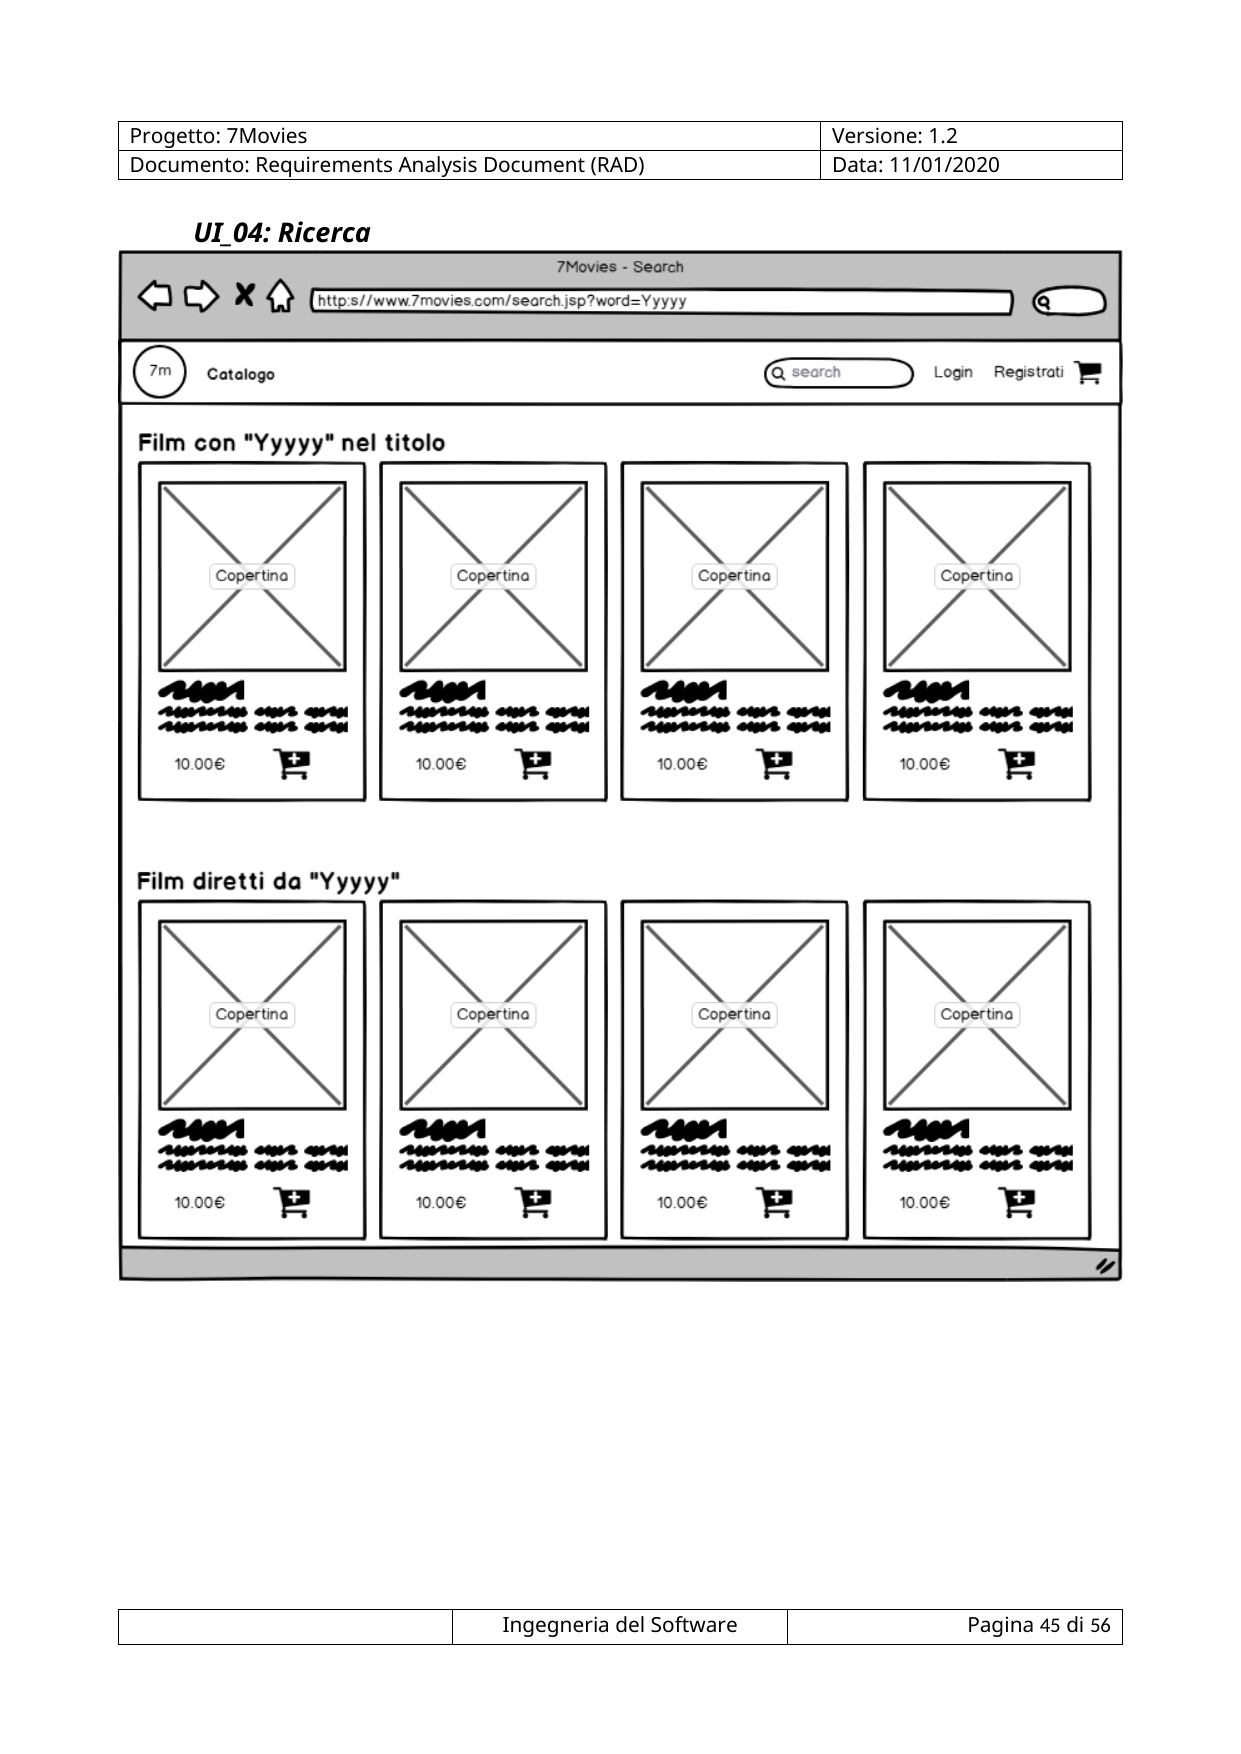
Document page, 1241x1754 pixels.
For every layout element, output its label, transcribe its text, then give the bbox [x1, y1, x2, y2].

text UI_04: Ricerca [118, 214, 1122, 250]
picture [118, 250, 1123, 1282]
